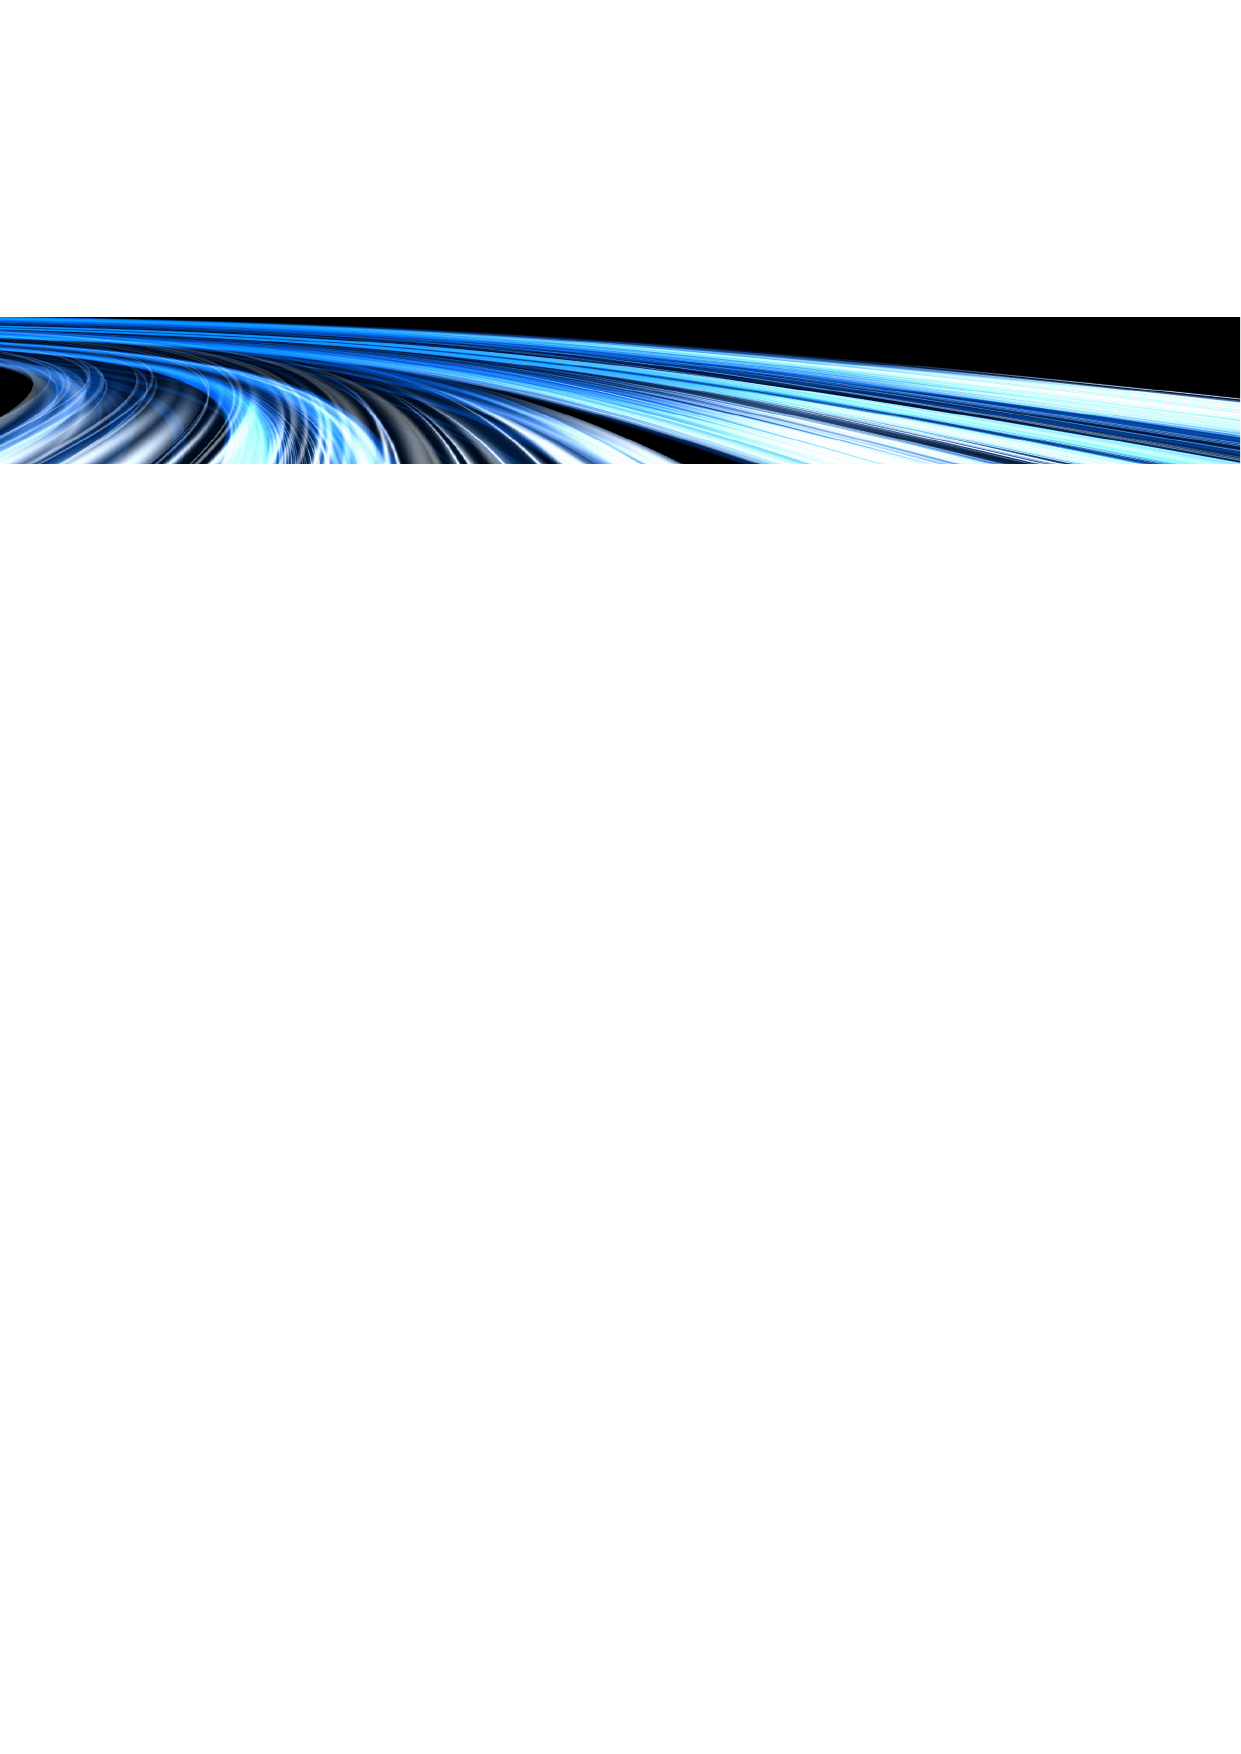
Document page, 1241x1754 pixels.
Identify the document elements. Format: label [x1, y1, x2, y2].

picture [0, 317, 1241, 464]
